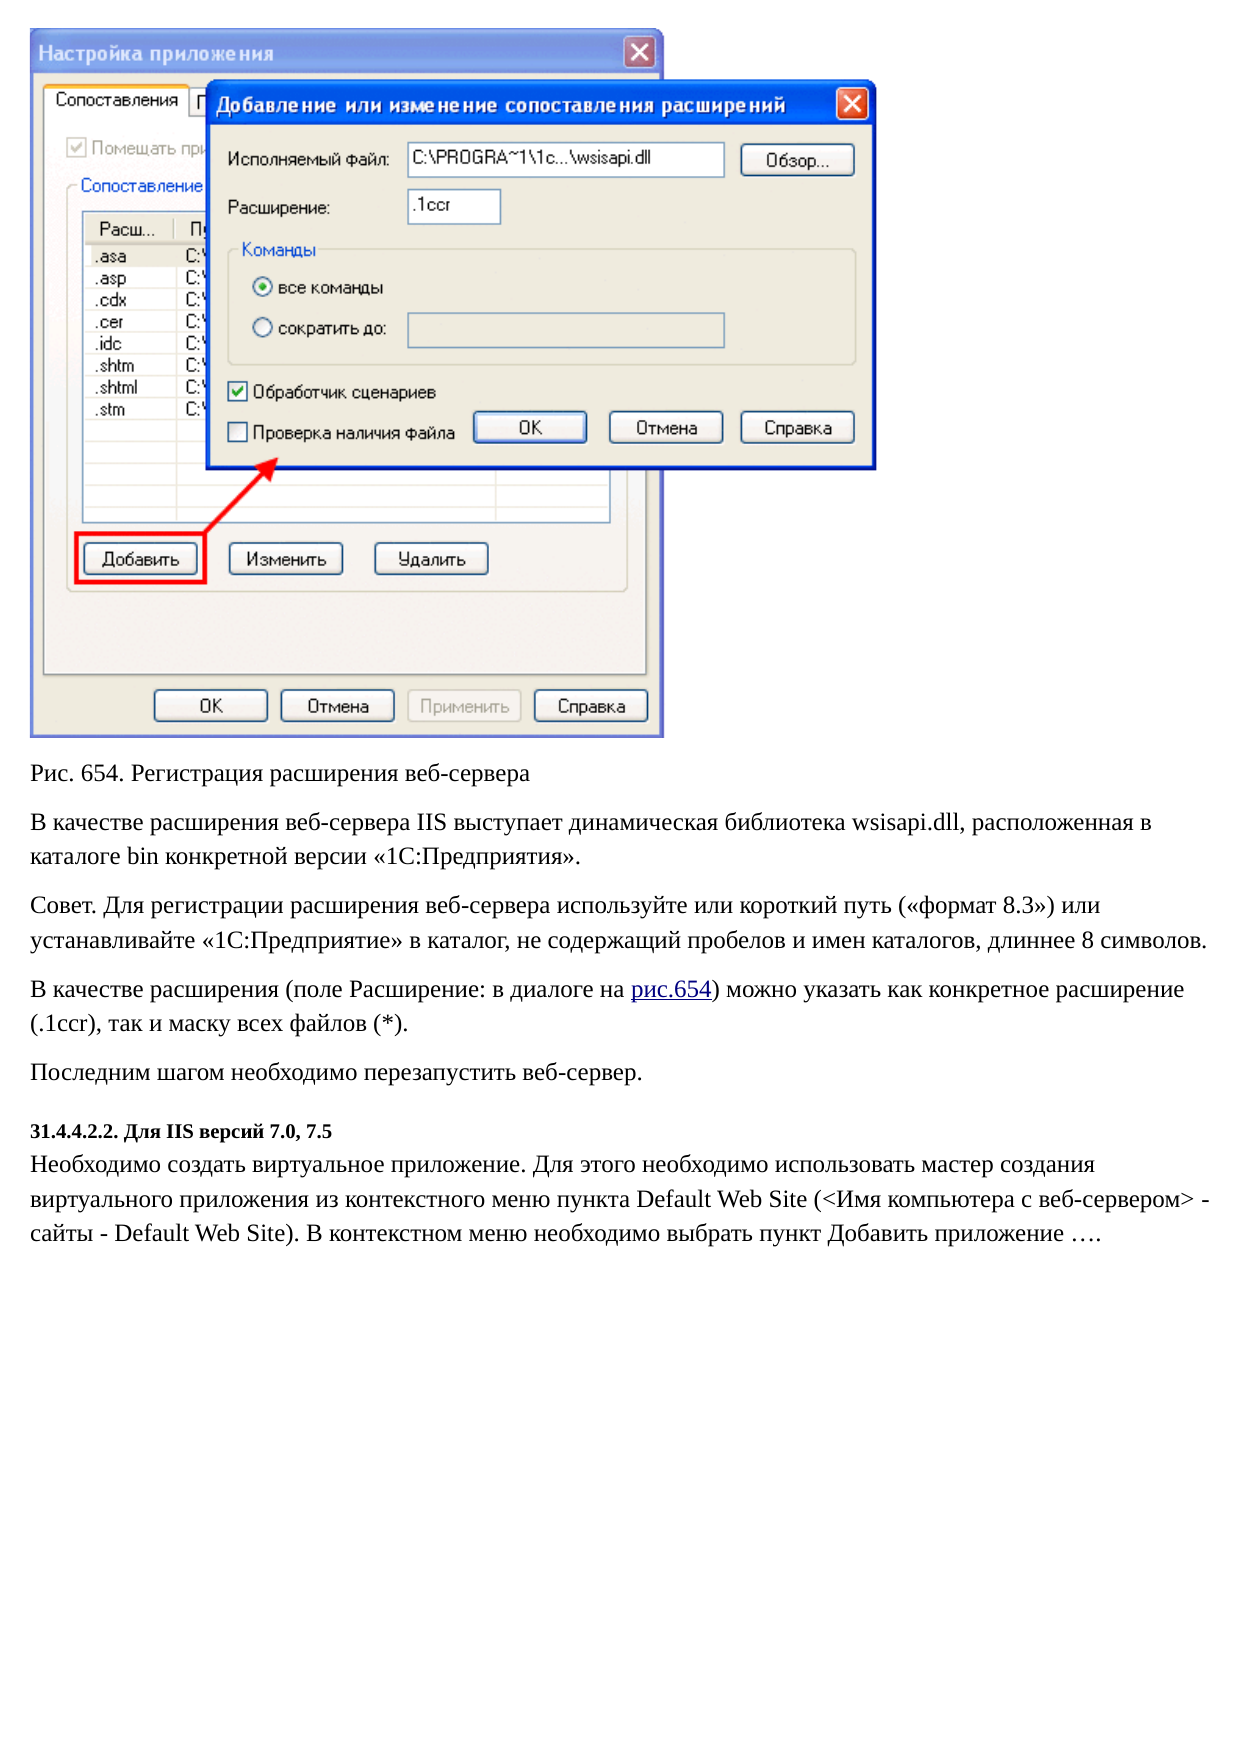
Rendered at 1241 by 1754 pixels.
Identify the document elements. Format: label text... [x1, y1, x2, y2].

subtitle 31.4.4.2.2. Для IIS версий 7.0, 7.5 [30, 1119, 1211, 1143]
text Совет. Для регистрации расширения веб-сервера используйте или короткий путь («формат 8.3») или устанавливайте «1С:Предприятие» в каталог, не содержащий пробелов и имен каталогов, длиннее 8 символов. [30, 890, 1211, 954]
picture [29, 28, 877, 738]
text В качестве расширения (поле Расширение: в диалоге на рис.654) можно указать как конкретное расширение (.1ccr), так и маску всех файлов (*). [30, 974, 1211, 1037]
text Необходимо создать виртуальное приложение. Для этого необходимо использовать мастер создания виртуального приложения из контекстного меню пункта Default Web Site (<Имя компьютера с веб-сервером> ‑ сайты ‑ Default Web Site). В контекстном меню необходимо выбрать пункт Добавить приложение …. [30, 1149, 1211, 1247]
text Рис. 654. Регистрация расширения веб-сервера [30, 758, 1211, 787]
text Последним шагом необходимо перезапустить веб-сервер. [30, 1057, 1211, 1086]
text В качестве расширения веб-сервера IIS выступает динамическая библиотека wsisapi.dll, расположенная в каталоге bin конкретной версии «1С:Предприятия». [30, 807, 1211, 870]
